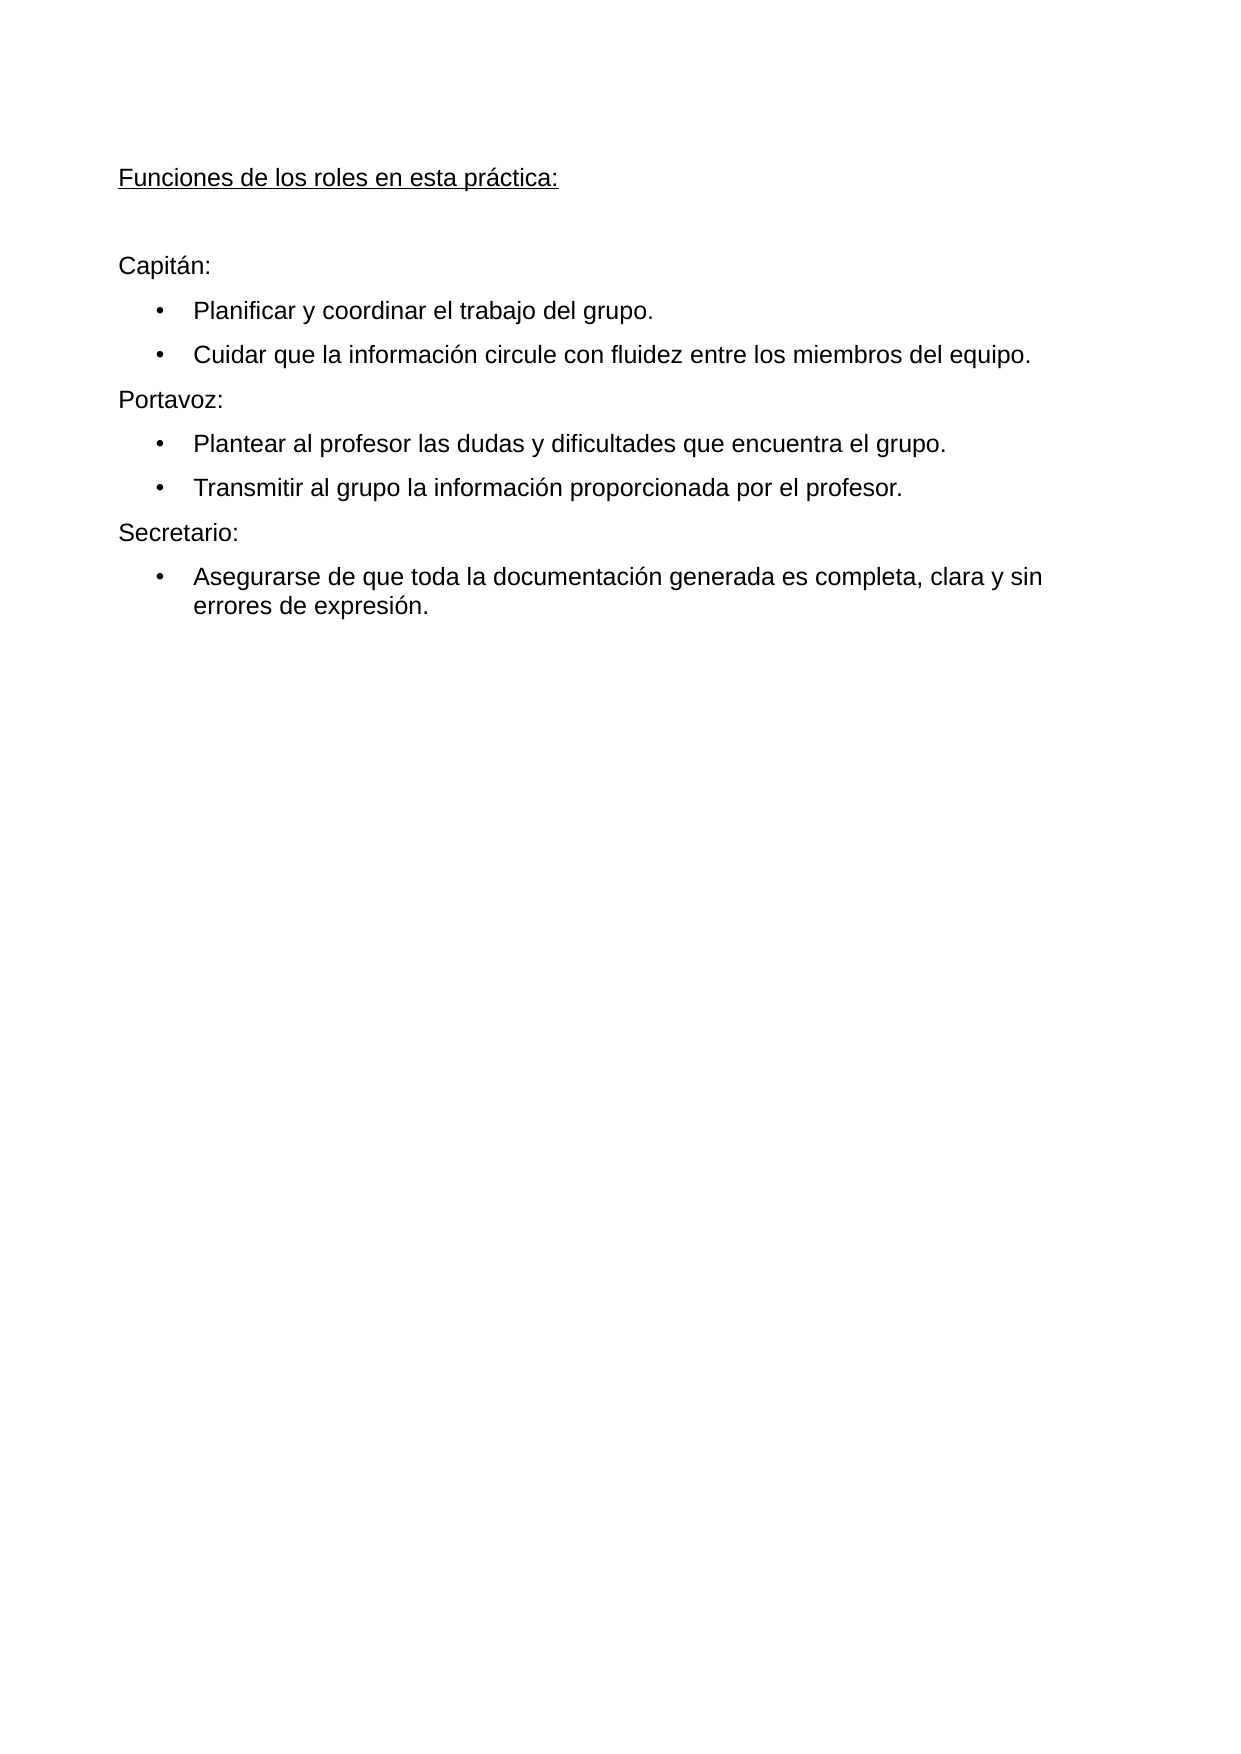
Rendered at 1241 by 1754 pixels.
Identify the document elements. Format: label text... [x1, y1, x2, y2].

list Cuidar que la información circule con fluidez entre los miembros del equipo. [156, 340, 1122, 369]
list Asegurarse de que toda la documentación generada es completa, clara y sin errores de expresión. [156, 562, 1122, 620]
list Plantear al profesor las dudas y dificultades que encuentra el grupo. [156, 429, 1122, 458]
text Funciones de los roles en esta práctica: [118, 162, 1122, 191]
text Secretario: [118, 518, 1122, 547]
text Portavoz: [118, 384, 1122, 413]
text Capitán: [118, 251, 1122, 280]
list Transmitir al grupo la información proporcionada por el profesor. [156, 473, 1122, 502]
list Planificar y coordinar el trabajo del grupo. [156, 296, 1122, 324]
